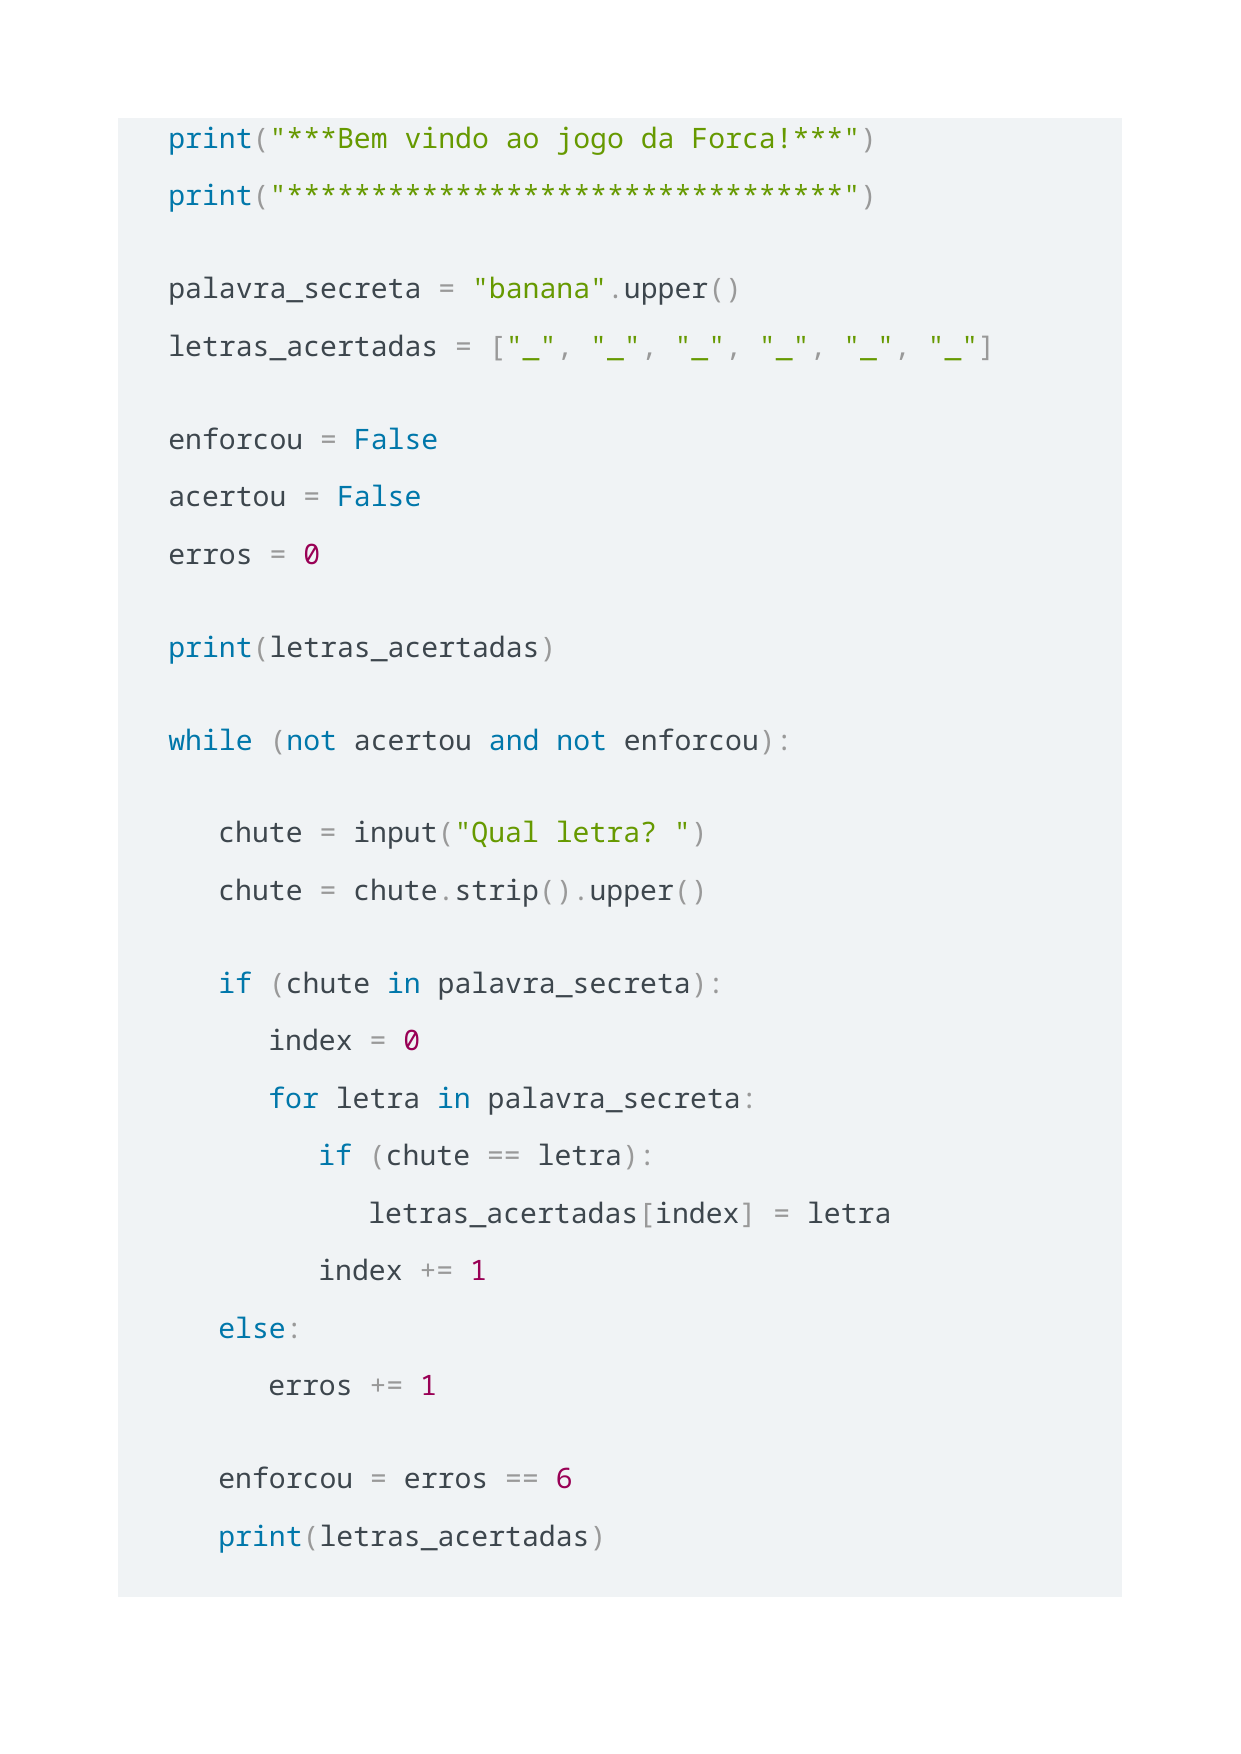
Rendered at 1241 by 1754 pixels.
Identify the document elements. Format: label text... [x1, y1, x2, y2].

text while (not acertou and not enforcou): [118, 720, 1122, 758]
text letras_acertadas[index] = letra [118, 1193, 1122, 1231]
text index = 0 [118, 1021, 1122, 1059]
text palavra_secreta = "banana".upper() [118, 268, 1122, 307]
text print(letras_acertadas) [118, 1516, 1122, 1554]
text chute = chute.strip().upper() [118, 870, 1122, 908]
text erros += 1 [118, 1366, 1122, 1404]
text print("***Bem vindo ao jogo da Forca!***") [118, 118, 1122, 156]
text enforcou = erros == 6 [118, 1458, 1122, 1497]
text erros = 0 [118, 534, 1122, 572]
text for letra in palavra_secreta: [118, 1078, 1122, 1116]
text acertou = False [118, 476, 1122, 515]
text print("*********************************") [118, 176, 1122, 214]
text index += 1 [118, 1251, 1122, 1289]
text if (chute == letra): [118, 1136, 1122, 1174]
text else: [118, 1308, 1122, 1346]
text if (chute in palavra_secreta): [118, 963, 1122, 1001]
text chute = input("Qual letra? ") [118, 813, 1122, 851]
text letras_acertadas = ["_", "_", "_", "_", "_", "_"] [118, 326, 1122, 364]
text print(letras_acertadas) [118, 627, 1122, 665]
text enforcou = False [118, 419, 1122, 457]
